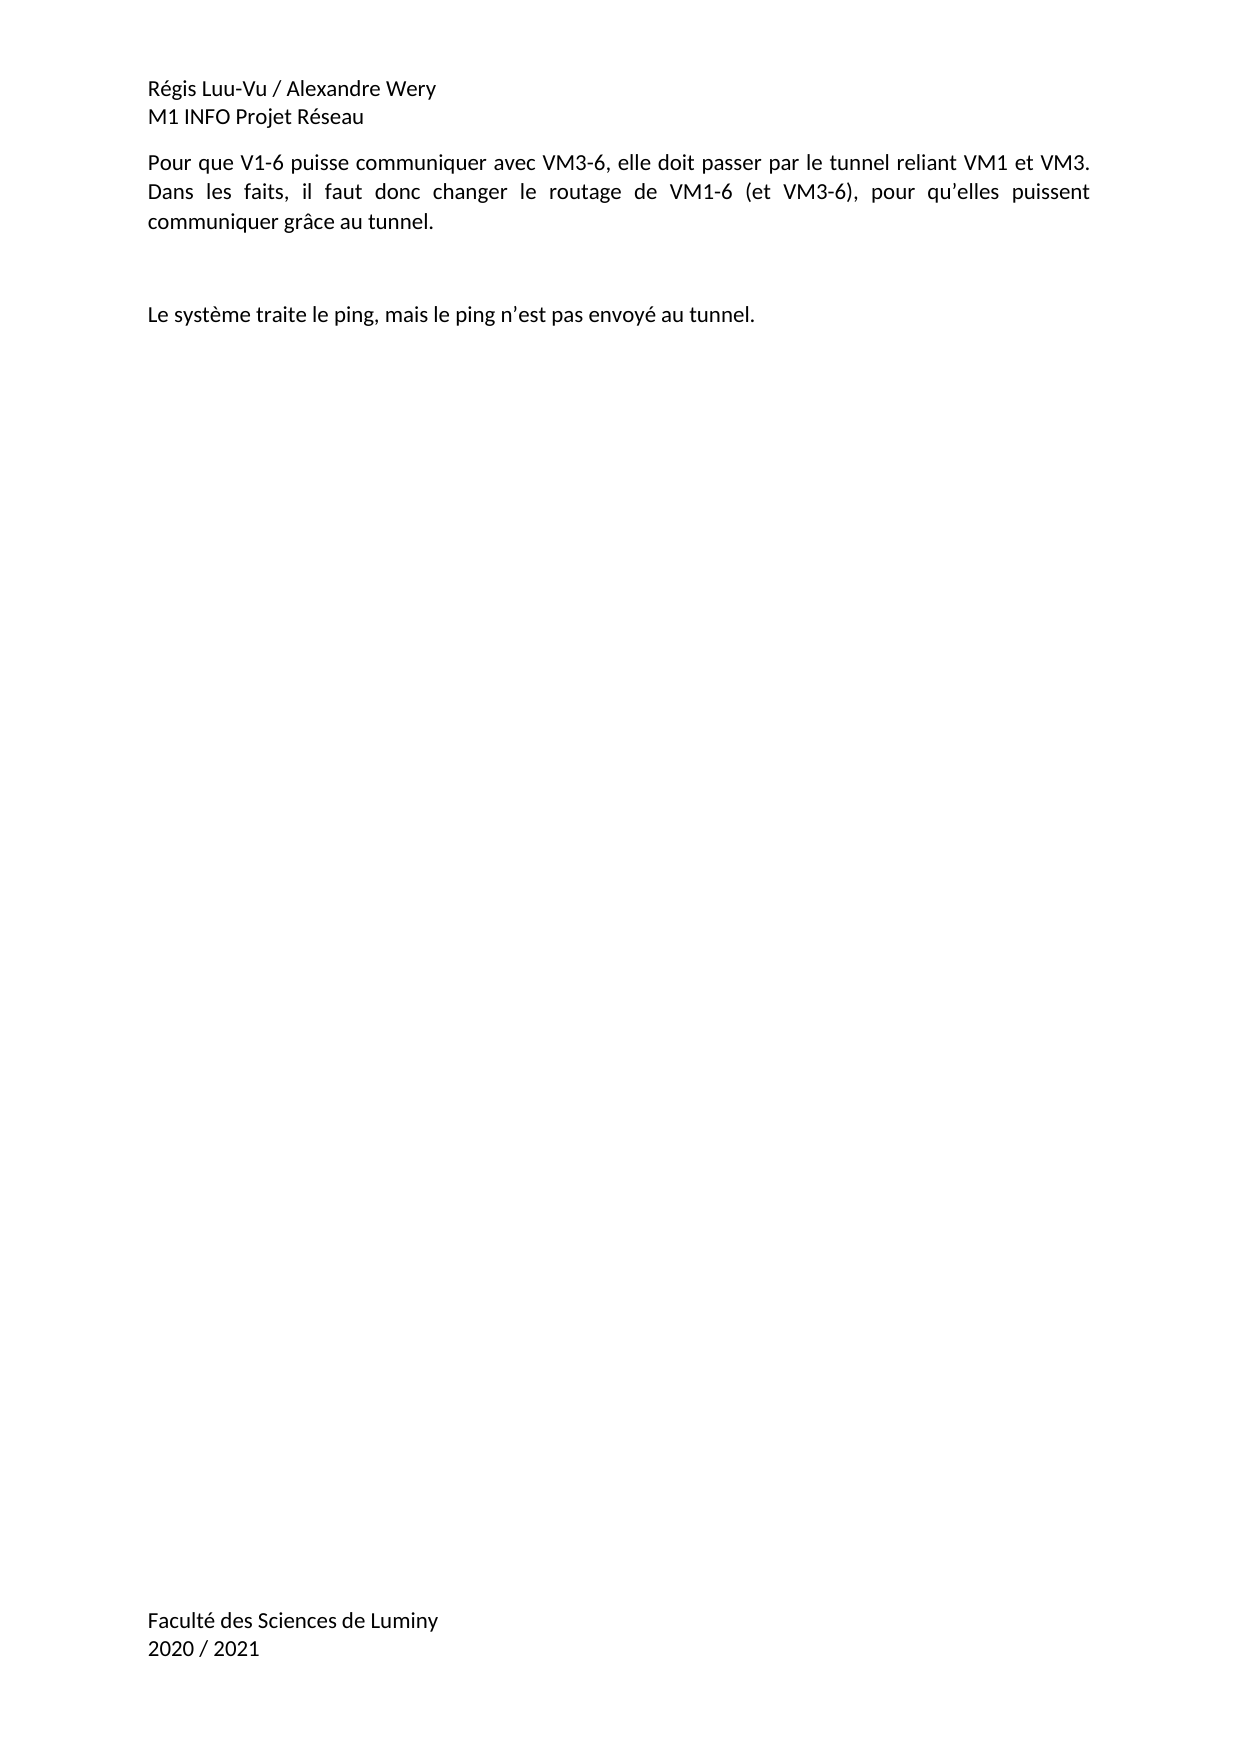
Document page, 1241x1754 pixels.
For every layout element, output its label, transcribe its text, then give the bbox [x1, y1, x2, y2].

text Le système traite le ping, mais le ping n’est pas envoyé au tunnel. [148, 300, 1093, 328]
text Pour que V1-6 puisse communiquer avec VM3-6, elle doit passer par le tunnel reliant VM1 et VM3. Dans les faits, il faut donc changer le routage de VM1-6 (et VM3-6), pour qu’elles puissent communiquer grâce au tunnel. [148, 148, 1093, 235]
